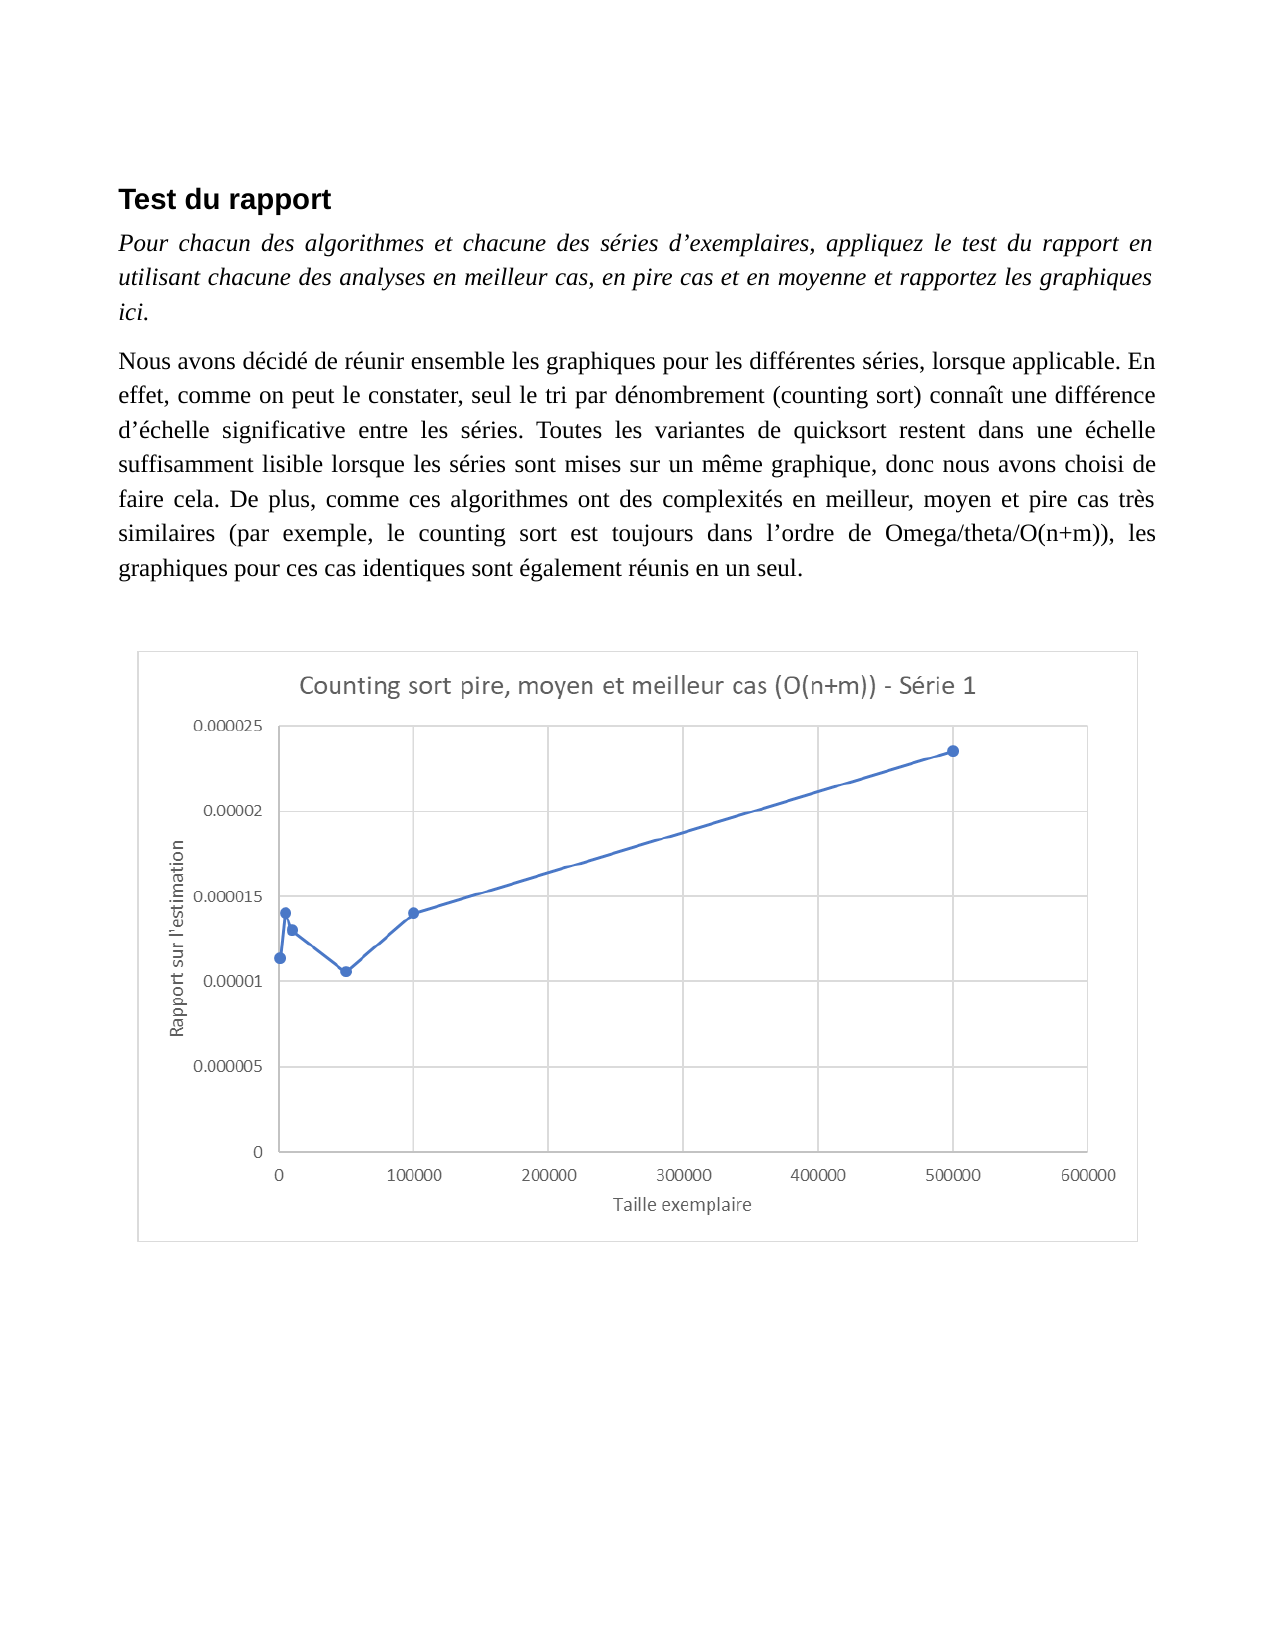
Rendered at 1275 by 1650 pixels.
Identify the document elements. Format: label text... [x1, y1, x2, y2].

subtitle Test du rapport [118, 182, 1157, 216]
text Nous avons décidé de réunir ensemble les graphiques pour les différentes séries, lorsque applicable. En effet, comme on peut le constater, seul le tri par dénombrement (counting sort) connaît une différence d’échelle significative entre les séries. Toutes les variantes de quicksort restent dans une échelle suffisamment lisible lorsque les séries sont mises sur un même graphique, donc nous avons choisi de faire cela. De plus, comme ces algorithmes ont des complexités en meilleur, moyen et pire cas très similaires (par exemple, le counting sort est toujours dans l’ordre de Omega/theta/O(n+m)), les graphiques pour ces cas identiques sont également réunis en un seul. [118, 346, 1157, 582]
text Pour chacun des algorithmes et chacune des séries d’exemplaires, appliquez le test du rapport en utilisant chacune des analyses en meilleur cas, en pire cas et en moyenne et rapportez les graphiques ici. [118, 228, 1157, 326]
picture [137, 651, 1138, 1242]
